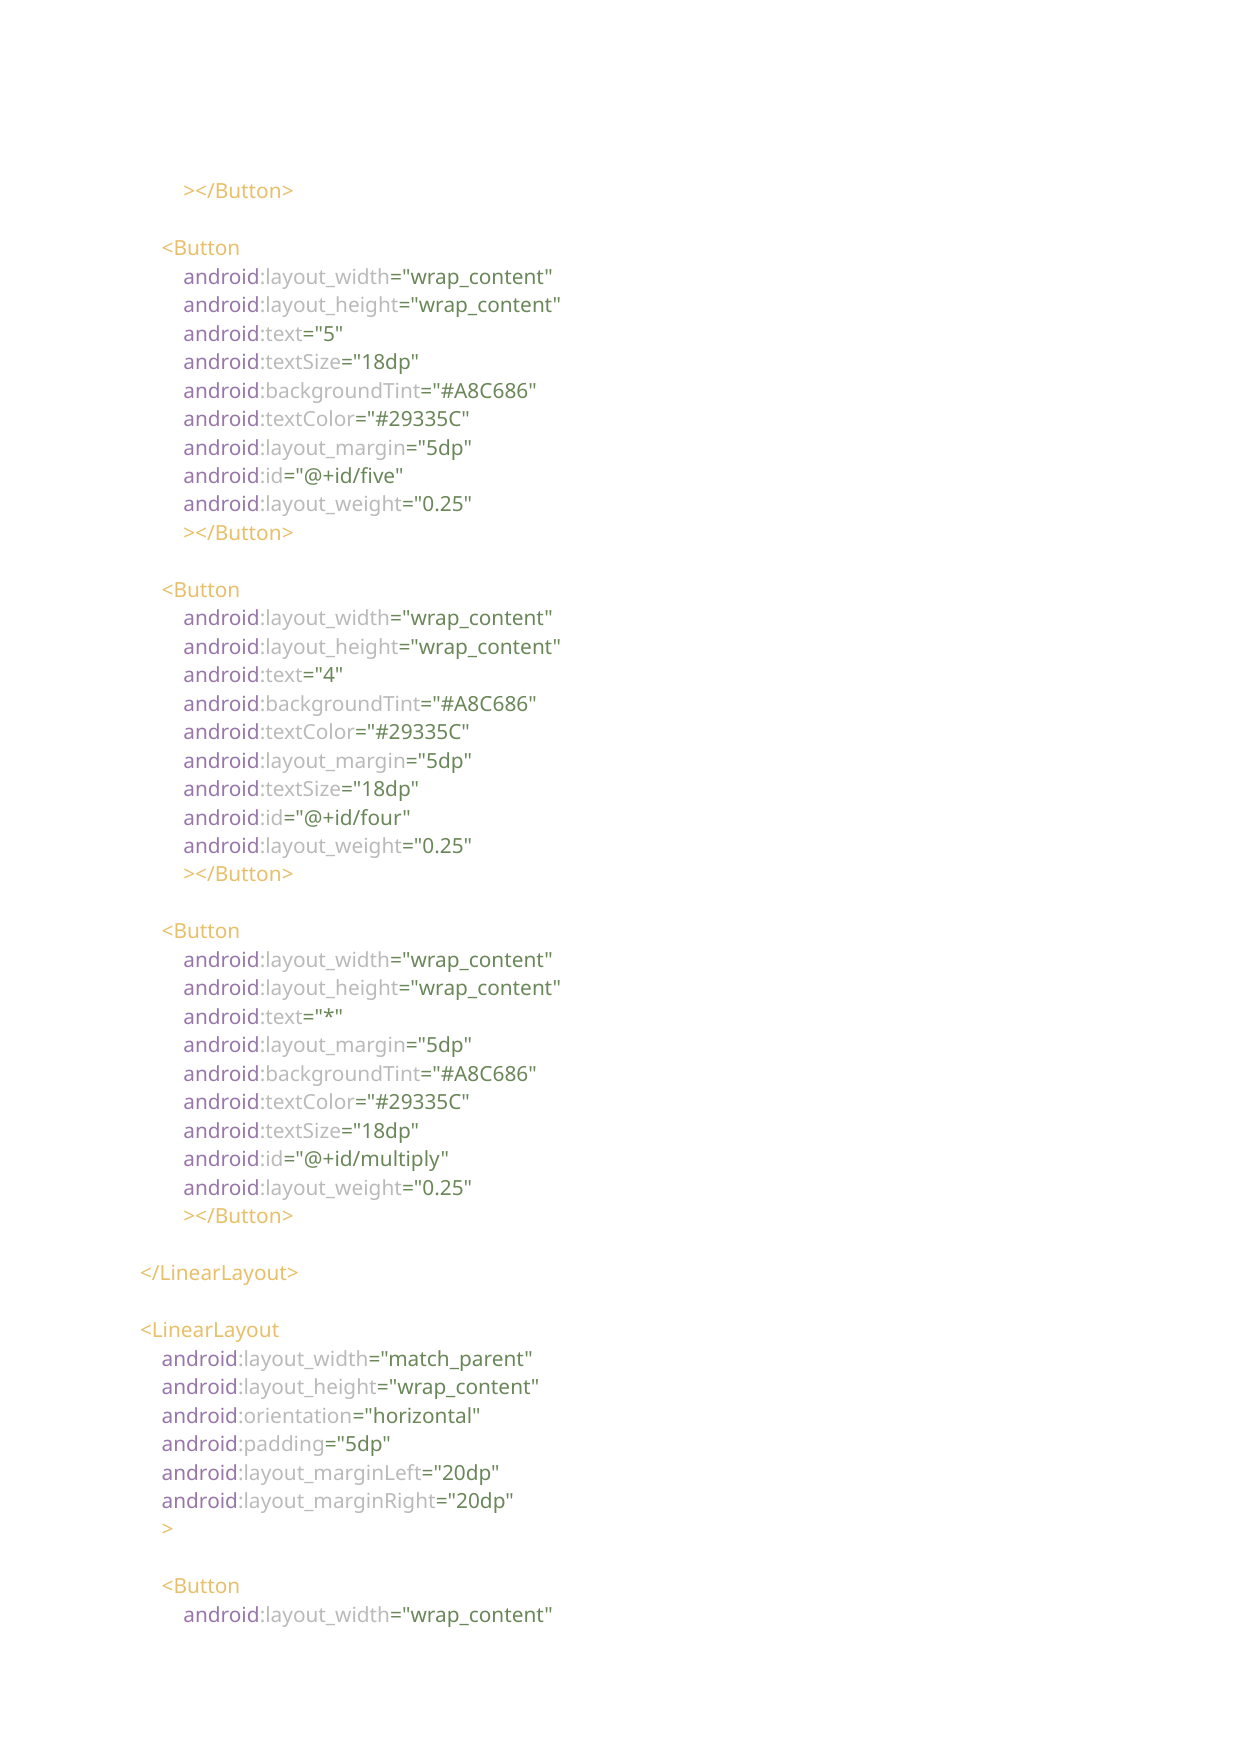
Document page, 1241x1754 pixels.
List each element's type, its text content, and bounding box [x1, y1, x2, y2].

text ></Button> <Button android:layout_width="wrap_content" android:layout_height="wrap_content" android:text="5" android:textSize="18dp" android:backgroundTint="#A8C686" android:textColor="#29335C" android:layout_margin="5dp" android:id="@+id/five" android:layout_weight="0.25" ></Button> <Button android:layout_width="wrap_content" android:layout_height="wrap_content" android:text="4" android:backgroundTint="#A8C686" android:textColor="#29335C" android:layout_margin="5dp" android:textSize="18dp" android:id="@+id/four" android:layout_weight="0.25" ></Button> <Button android:layout_width="wrap_content" android:layout_height="wrap_content" android:text="*" android:layout_margin="5dp" android:backgroundTint="#A8C686" android:textColor="#29335C" android:textSize="18dp" android:id="@+id/multiply" android:layout_weight="0.25" ></Button> </LinearLayout> <LinearLayout android:layout_width="match_parent" android:layout_height="wrap_content" android:orientation="horizontal" android:padding="5dp" android:layout_marginLeft="20dp" android:layout_marginRight="20dp" > <Button android:layout_width="wrap_content" [118, 176, 1122, 1628]
